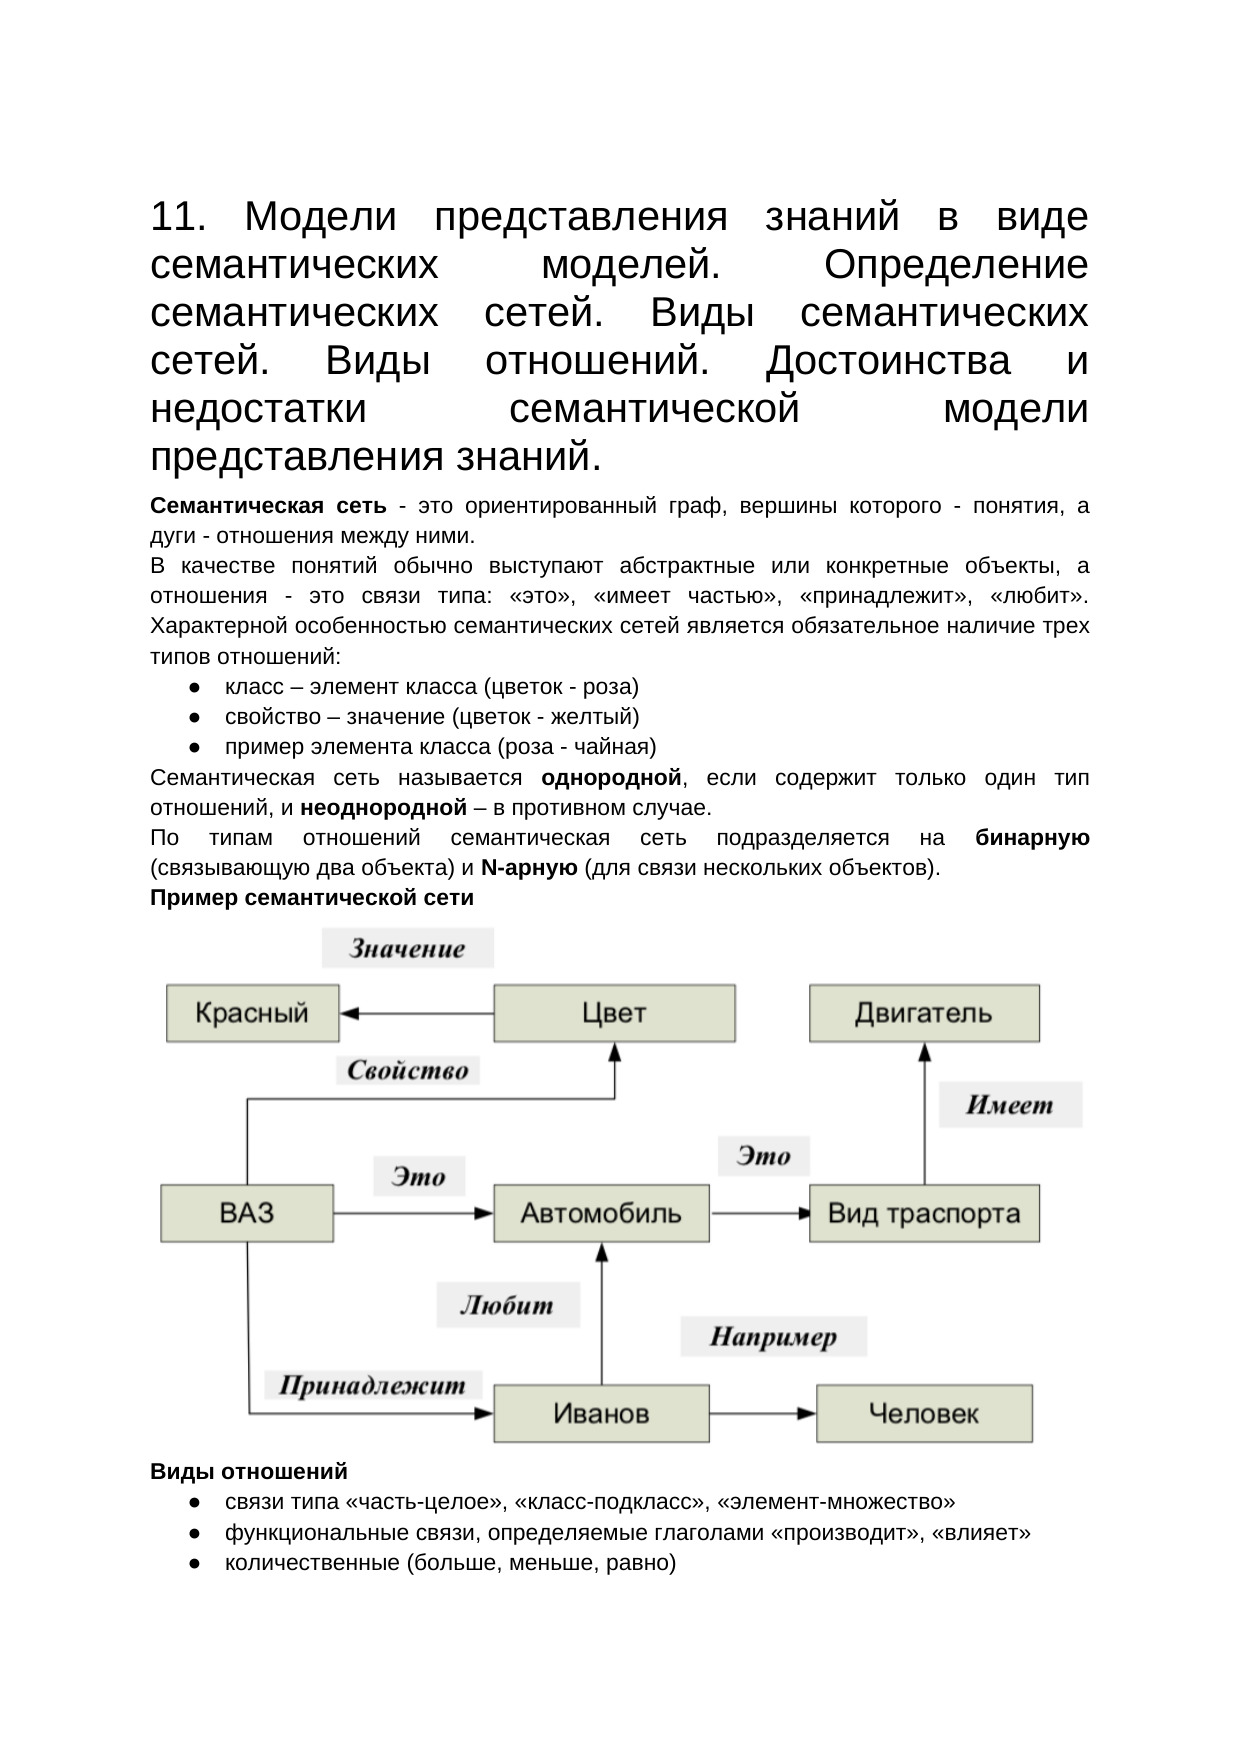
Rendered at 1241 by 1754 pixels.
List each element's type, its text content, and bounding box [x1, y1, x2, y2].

list количественные (больше, меньше, равно) [187, 1549, 1090, 1575]
subtitle 11. Модели представления знаний в виде семантических моделей. Определение семантических сетей. Виды семантических сетей. Виды отношений. Достоинства и недостатки семантической модели представления знаний. [150, 192, 1090, 479]
list связи типа «часть-целое», «класс-подкласс», «элемент-множество» [187, 1488, 1090, 1514]
text Виды отношений [150, 1458, 1090, 1484]
text Семантическая сеть - это ориентированный граф, вершины которого - понятия, а дуги - отношения между ними. [150, 492, 1090, 548]
text В качестве понятий обычно выступают абстрактные или конкретные объекты, а отношения - это связи типа: «это», «имеет частью», «принадлежит», «любит». Характерной особенностью семантических сетей является обязательное наличие трех типов отношений: [150, 552, 1090, 669]
text По типам отношений семантическая сеть подразделяется на бинарную (связывающую два объекта) и N-арную (для связи нескольких объектов). [150, 824, 1090, 881]
text Семантическая сеть называется однородной, если содержит только один тип отношений, и неоднородной – в противном случае. [150, 763, 1090, 820]
text Пример семантической сети [150, 884, 1090, 911]
list функциональные связи, определяемые глаголами «производит», «влияет» [187, 1518, 1090, 1545]
picture [150, 914, 1091, 1455]
list свойство – значение (цветок - желтый) [187, 703, 1090, 729]
list класс – элемент класса (цветок - роза) [187, 673, 1090, 699]
list пример элемента класса (роза - чайная) [187, 733, 1090, 760]
